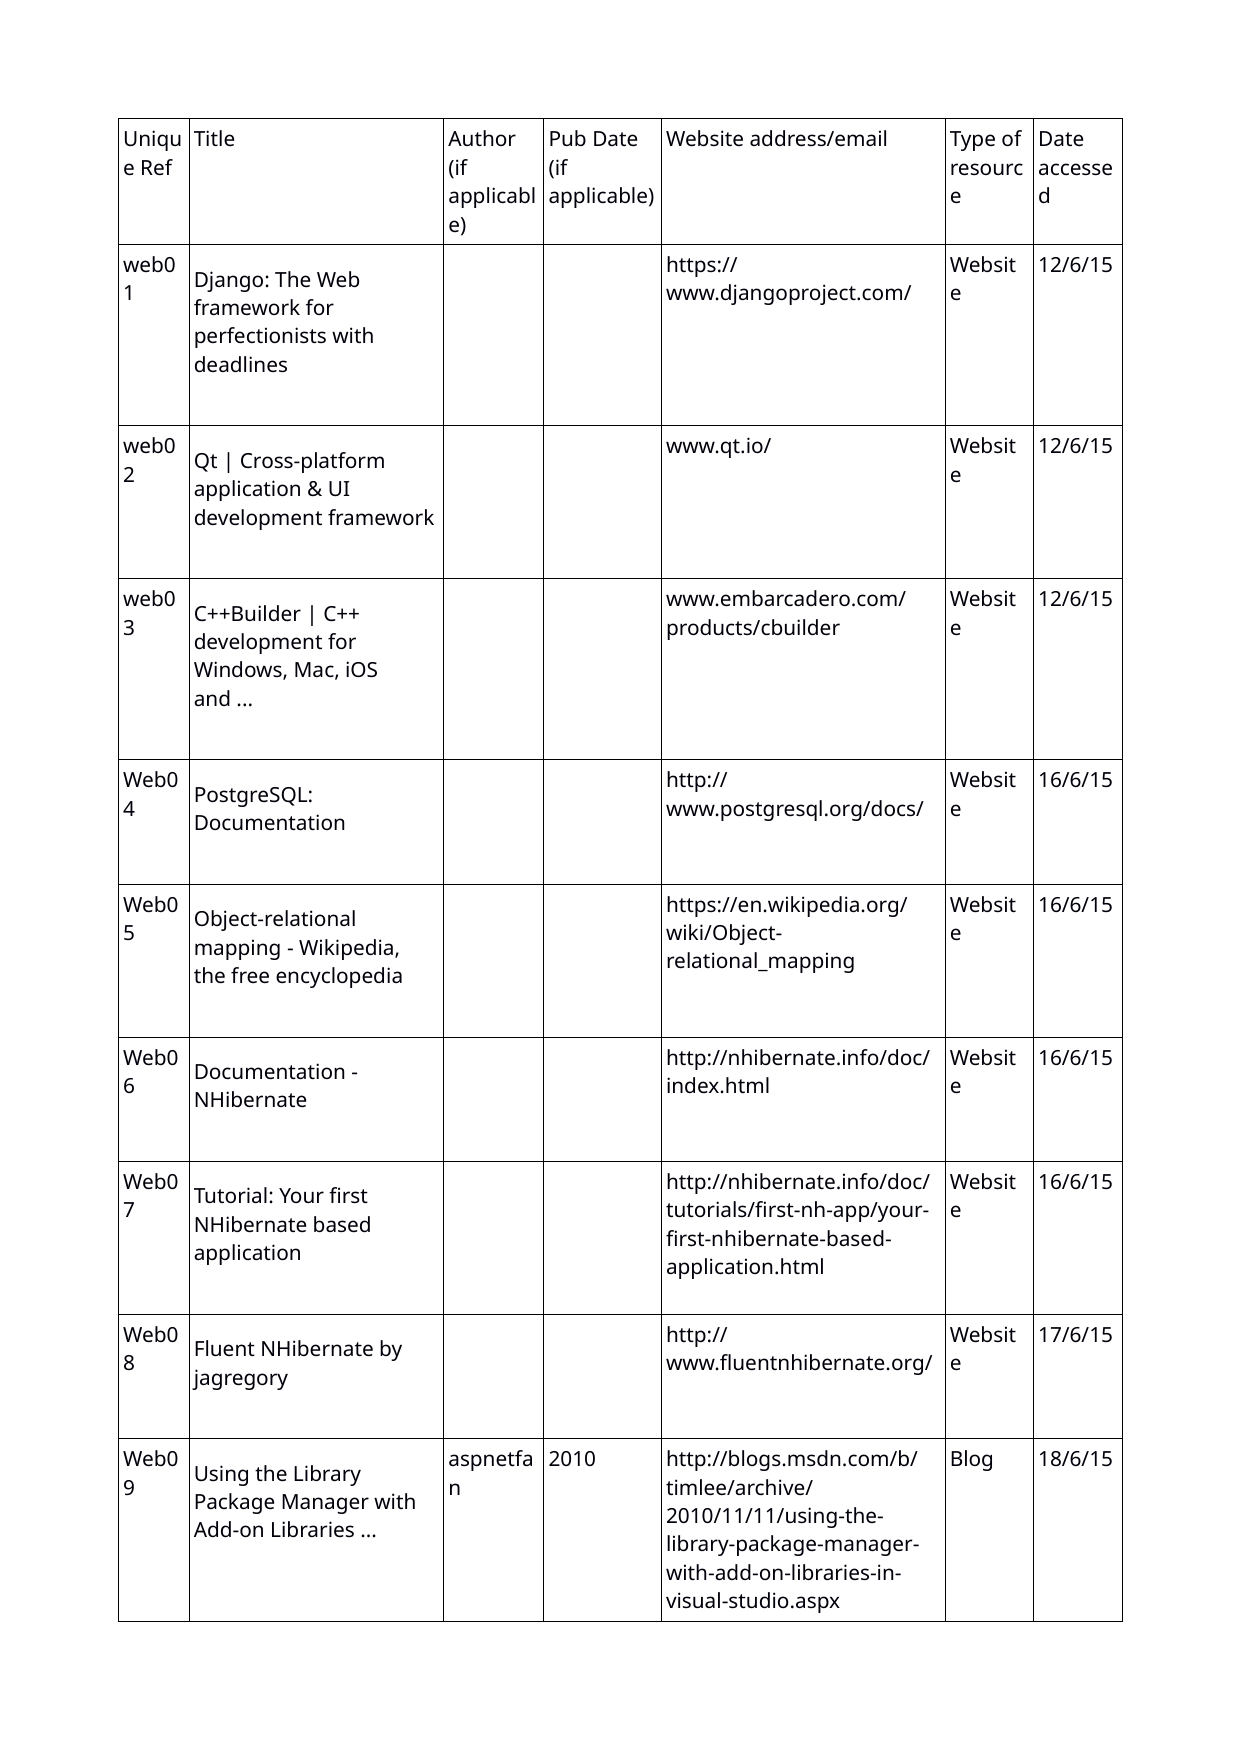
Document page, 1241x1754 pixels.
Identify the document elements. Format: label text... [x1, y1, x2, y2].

table_cell Web05 [119, 885, 189, 1036]
table_cell Web04 [119, 760, 189, 883]
table_header Type of resource [946, 119, 1033, 244]
table_cell 16/6/15 [1034, 885, 1122, 1036]
table_cell [544, 245, 661, 425]
table_cell 2010 [544, 1439, 661, 1621]
table_cell Web09 [119, 1439, 189, 1621]
table_cell [444, 1162, 543, 1313]
table_cell [544, 885, 661, 1036]
table_cell [544, 579, 661, 759]
table_cell Web06 [119, 1038, 189, 1161]
table_cell Web08 [119, 1315, 189, 1438]
table_cell Website [946, 579, 1033, 759]
table_cell Website [946, 1162, 1033, 1313]
table_header Unique Ref [119, 119, 189, 244]
table_cell Object-relational mapping - Wikipedia, the free encyclopedia [190, 885, 443, 1036]
table_cell Tutorial: Your first NHibernate based application [190, 1162, 443, 1313]
table_cell 16/6/15 [1034, 1162, 1122, 1313]
table_header Title [190, 119, 443, 244]
table_cell 12/6/15 [1034, 245, 1122, 425]
table_cell Website [946, 885, 1033, 1036]
table_cell C++Builder | C++ development for Windows, Mac, iOS and ... [190, 579, 443, 759]
table_cell Website [946, 1315, 1033, 1438]
table_cell Website [946, 245, 1033, 425]
table_cell 17/6/15 [1034, 1315, 1122, 1438]
table_cell web02 [119, 426, 189, 578]
table_cell http://www.postgresql.org/docs/ [662, 760, 945, 883]
table_cell www.embarcadero.com/products/cbuilder [662, 579, 945, 759]
table_cell [444, 760, 543, 883]
table_cell [444, 426, 543, 578]
table_cell Fluent NHibernate by jagregory [190, 1315, 443, 1438]
table_cell Web07 [119, 1162, 189, 1313]
table_cell [544, 1162, 661, 1313]
table_cell web01 [119, 245, 189, 425]
table_cell Documentation - NHibernate [190, 1038, 443, 1161]
table_cell [544, 760, 661, 883]
table_cell 12/6/15 [1034, 426, 1122, 578]
table_cell https://www.djangoproject.com/ [662, 245, 945, 425]
table_header Author (if applicable) [444, 119, 543, 244]
table_cell [444, 579, 543, 759]
table_cell aspnetfan [444, 1439, 543, 1621]
table_cell www.qt.io/ [662, 426, 945, 578]
table_cell Website [946, 760, 1033, 883]
table_cell [444, 1038, 543, 1161]
table_cell Blog [946, 1439, 1033, 1621]
table_cell Qt | Cross-platform application & UI development framework [190, 426, 443, 578]
table_cell 16/6/15 [1034, 760, 1122, 883]
table_cell 12/6/15 [1034, 579, 1122, 759]
table_cell Website [946, 426, 1033, 578]
table_cell https://en.wikipedia.org/wiki/Object-relational_mapping [662, 885, 945, 1036]
table_cell http://nhibernate.info/doc/index.html [662, 1038, 945, 1161]
table_cell Using the Library Package Manager with Add-on Libraries ... [190, 1439, 443, 1621]
table_cell 18/6/15 [1034, 1439, 1122, 1621]
table_cell [544, 1315, 661, 1438]
table_cell [544, 1038, 661, 1161]
table_cell PostgreSQL: Documentation [190, 760, 443, 883]
table_cell [444, 885, 543, 1036]
table_cell 16/6/15 [1034, 1038, 1122, 1161]
table_cell [544, 426, 661, 578]
table_header Date accessed [1034, 119, 1122, 244]
table_cell http://www.fluentnhibernate.org/ [662, 1315, 945, 1438]
table_cell Website [946, 1038, 1033, 1161]
table_cell web03 [119, 579, 189, 759]
table_cell http://nhibernate.info/doc/tutorials/first-nh-app/your-first-nhibernate-based-application.html [662, 1162, 945, 1313]
table_cell http://blogs.msdn.com/b/timlee/archive/2010/11/11/using-the-library-package-manager-with-add-on-libraries-in-visual-studio.aspx [662, 1439, 945, 1621]
table_header Website address/email [662, 119, 945, 244]
table_cell [444, 245, 543, 425]
table_header Pub Date (if applicable) [544, 119, 661, 244]
table_cell Django: The Web framework for perfectionists with deadlines [190, 245, 443, 425]
table_cell [444, 1315, 543, 1438]
